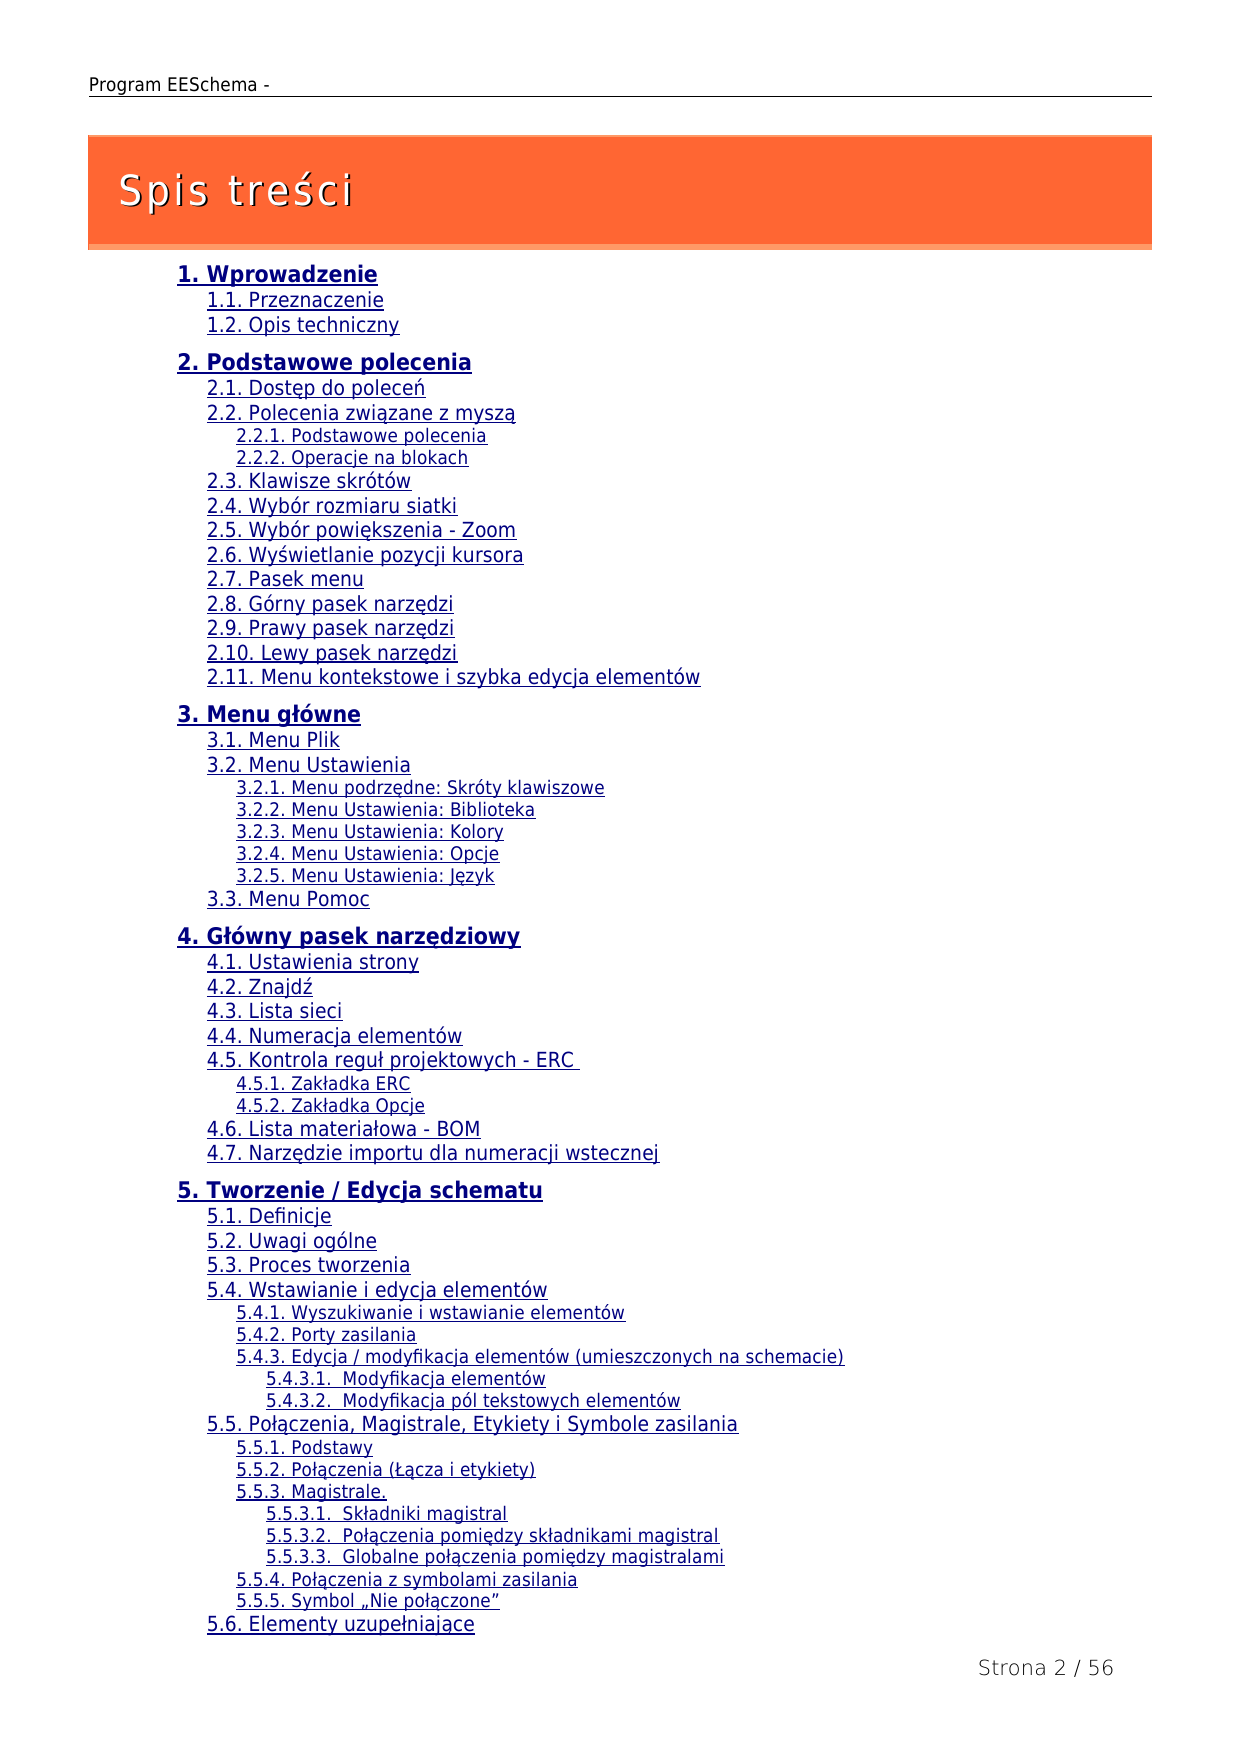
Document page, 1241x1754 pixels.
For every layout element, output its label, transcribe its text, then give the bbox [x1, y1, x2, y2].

text 2.7. Pasek menu [207, 567, 1152, 591]
text 4.5. Kontrola reguł projektowych - ERC [207, 1048, 1152, 1073]
text 4.2. Znajdź [207, 975, 1152, 999]
text 4. Główny pasek narzędziowy [177, 923, 1152, 950]
text 2.2.1. Podstawowe polecenia [236, 425, 1152, 447]
text 3.2.5. Menu Ustawienia: Język [236, 865, 1152, 887]
text 3.2.3. Menu Ustawienia: Kolory [236, 821, 1152, 843]
text 2.10. Lewy pasek narzędzi [207, 640, 1152, 665]
text 5.2. Uwagi ogólne [207, 1229, 1152, 1253]
text 2.4. Wybór rozmiaru siatki [207, 493, 1152, 518]
text 2.5. Wybór powiększenia - Zoom [207, 518, 1152, 542]
text 5.3. Proces tworzenia [207, 1253, 1152, 1278]
text 5.5.5. Symbol „Nie połączone” [236, 1590, 1152, 1612]
text 5.5.3.1. Składniki magistral [266, 1502, 1152, 1524]
text 4.3. Lista sieci [207, 999, 1152, 1024]
text 5.5.3.2. Połączenia pomiędzy składnikami magistral [266, 1524, 1152, 1546]
text 5.4.2. Porty zasilania [236, 1324, 1152, 1346]
text 3.2.4. Menu Ustawienia: Opcje [236, 843, 1152, 865]
text 3.3. Menu Pomoc [207, 887, 1152, 911]
text 5.4.3. Edycja / modyfikacja elementów (umieszczonych na schemacie) [236, 1346, 1152, 1368]
text 3. Menu główne [177, 701, 1152, 728]
text 5.6. Elementy uzupełniające [207, 1612, 1152, 1637]
text 5.5. Połączenia, Magistrale, Etykiety i Symbole zasilania [207, 1412, 1152, 1437]
text 4.4. Numeracja elementów [207, 1024, 1152, 1048]
text 4.5.2. Zakładka Opcje [236, 1094, 1152, 1117]
text 2.6. Wyświetlanie pozycji kursora [207, 542, 1152, 567]
text 5.1. Definicje [207, 1204, 1152, 1229]
text 2.11. Menu kontekstowe i szybka edycja elementów [207, 665, 1152, 689]
text 2.3. Klawisze skrótów [207, 469, 1152, 493]
text 2.1. Dostęp do poleceń [207, 376, 1152, 401]
text 2. Podstawowe polecenia [177, 349, 1152, 376]
text 5.5.1. Podstawy [236, 1437, 1152, 1458]
text 5.5.3. Magistrale. [236, 1481, 1152, 1502]
text 4.1. Ustawienia strony [207, 950, 1152, 975]
text 5.4.3.1. Modyfikacja elementów [266, 1368, 1152, 1390]
text 2.2. Polecenia związane z myszą [207, 401, 1152, 425]
text 5.4.3.2. Modyfikacja pól tekstowych elementów [266, 1390, 1152, 1412]
text 5. Tworzenie / Edycja schematu [177, 1177, 1152, 1204]
text 5.4.1. Wyszukiwanie i wstawianie elementów [236, 1302, 1152, 1324]
text 2.2.2. Operacje na blokach [236, 447, 1152, 469]
text 2.9. Prawy pasek narzędzi [207, 616, 1152, 640]
text 1. Wprowadzenie [177, 261, 1152, 288]
text 1.1. Przeznaczenie [207, 288, 1152, 313]
text 2.8. Górny pasek narzędzi [207, 591, 1152, 616]
text 3.2.2. Menu Ustawienia: Biblioteka [236, 799, 1152, 821]
text 4.5.1. Zakładka ERC [236, 1073, 1152, 1094]
text 1.2. Opis techniczny [207, 313, 1152, 337]
text 3.2.1. Menu podrzędne: Skróty klawiszowe [236, 777, 1152, 799]
text 5.5.2. Połączenia (Łącza i etykiety) [236, 1458, 1152, 1481]
text 4.7. Narzędzie importu dla numeracji wstecznej [207, 1141, 1152, 1166]
text 5.5.3.3. Globalne połączenia pomiędzy magistralami [266, 1546, 1152, 1568]
text 4.6. Lista materiałowa - BOM [207, 1117, 1152, 1141]
text 3.2. Menu Ustawienia [207, 753, 1152, 777]
subtitle Spis treści [88, 136, 1152, 250]
text 5.5.4. Połączenia z symbolami zasilania [236, 1568, 1152, 1590]
text 3.1. Menu Plik [207, 728, 1152, 753]
text 5.4. Wstawianie i edycja elementów [207, 1278, 1152, 1302]
